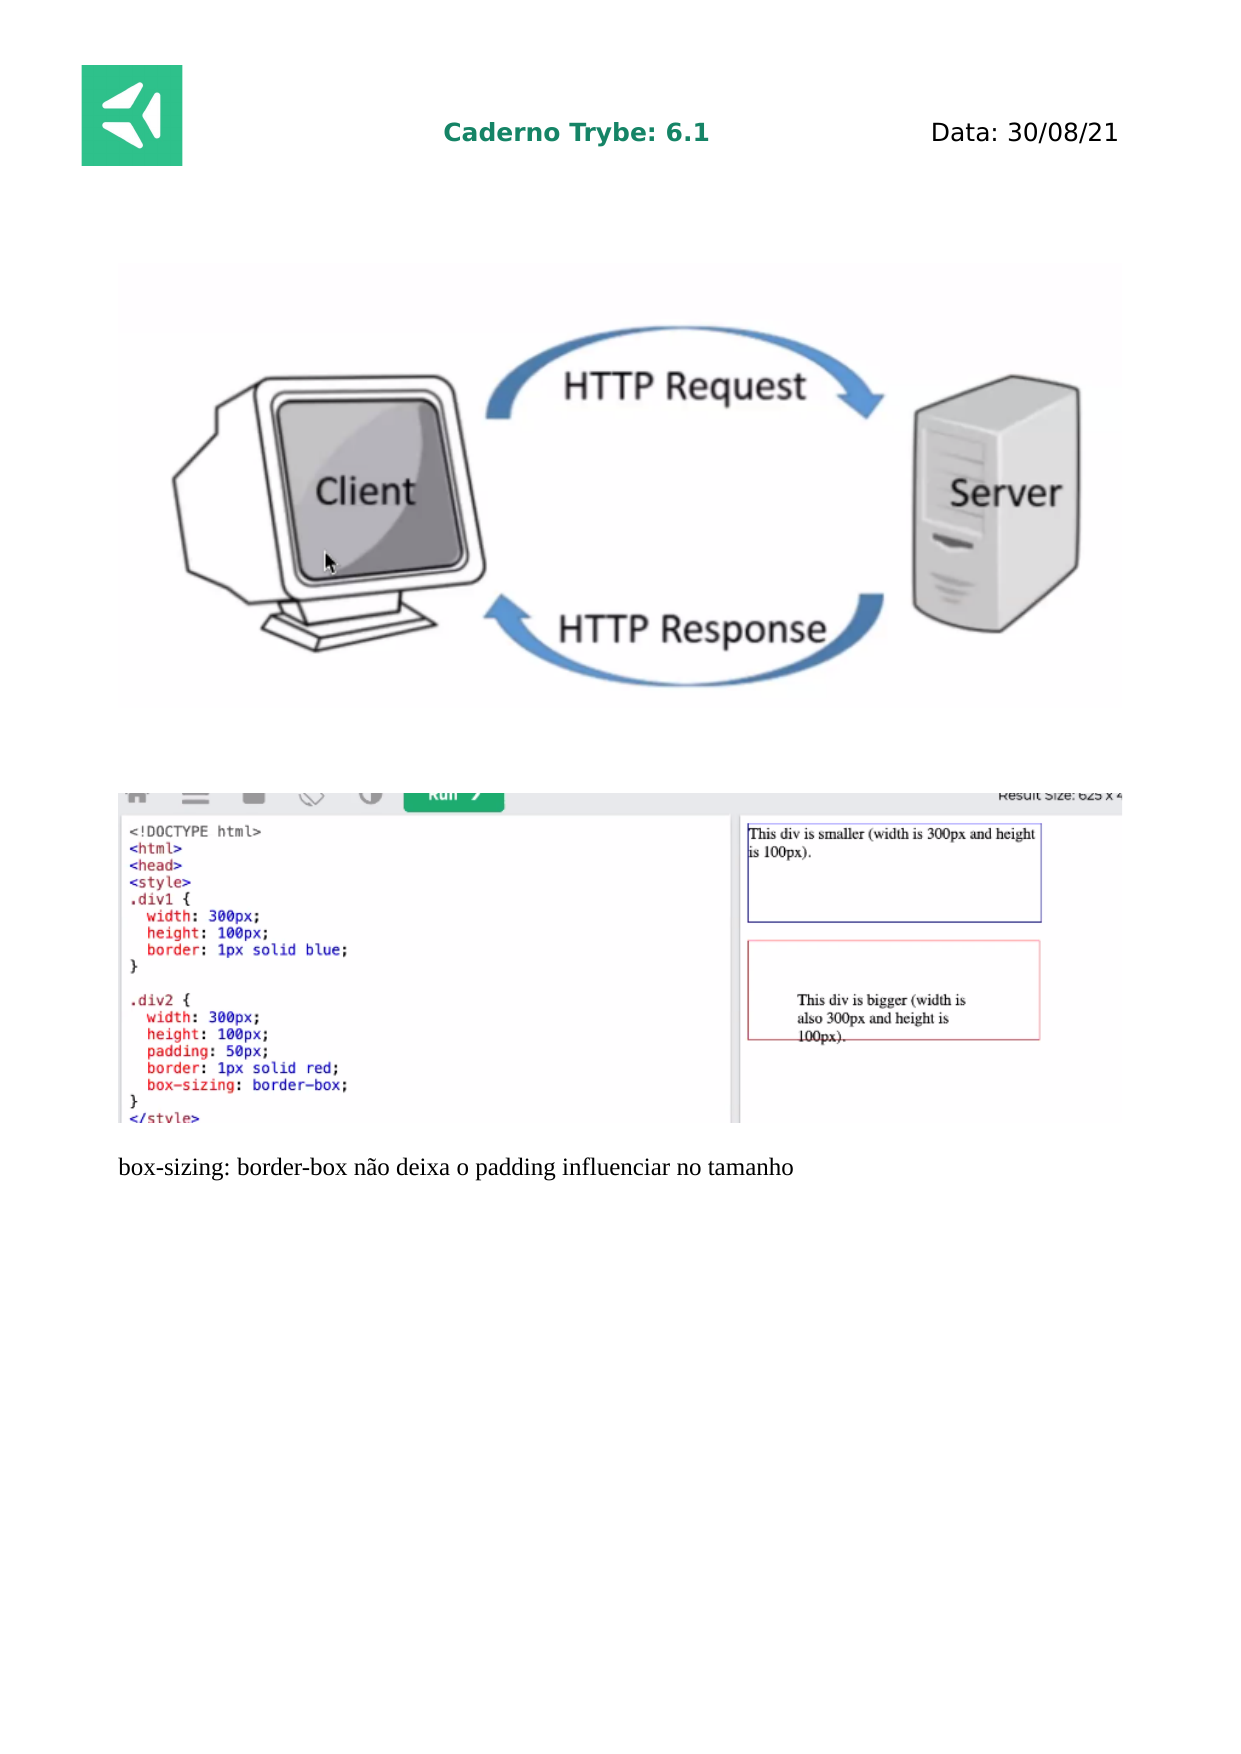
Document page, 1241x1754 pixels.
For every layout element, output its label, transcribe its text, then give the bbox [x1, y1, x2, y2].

picture [81, 65, 183, 166]
picture [118, 263, 1123, 708]
text box-sizing: border-box não deixa o padding influenciar no tamanho [118, 1152, 1122, 1180]
picture [118, 793, 1123, 1123]
